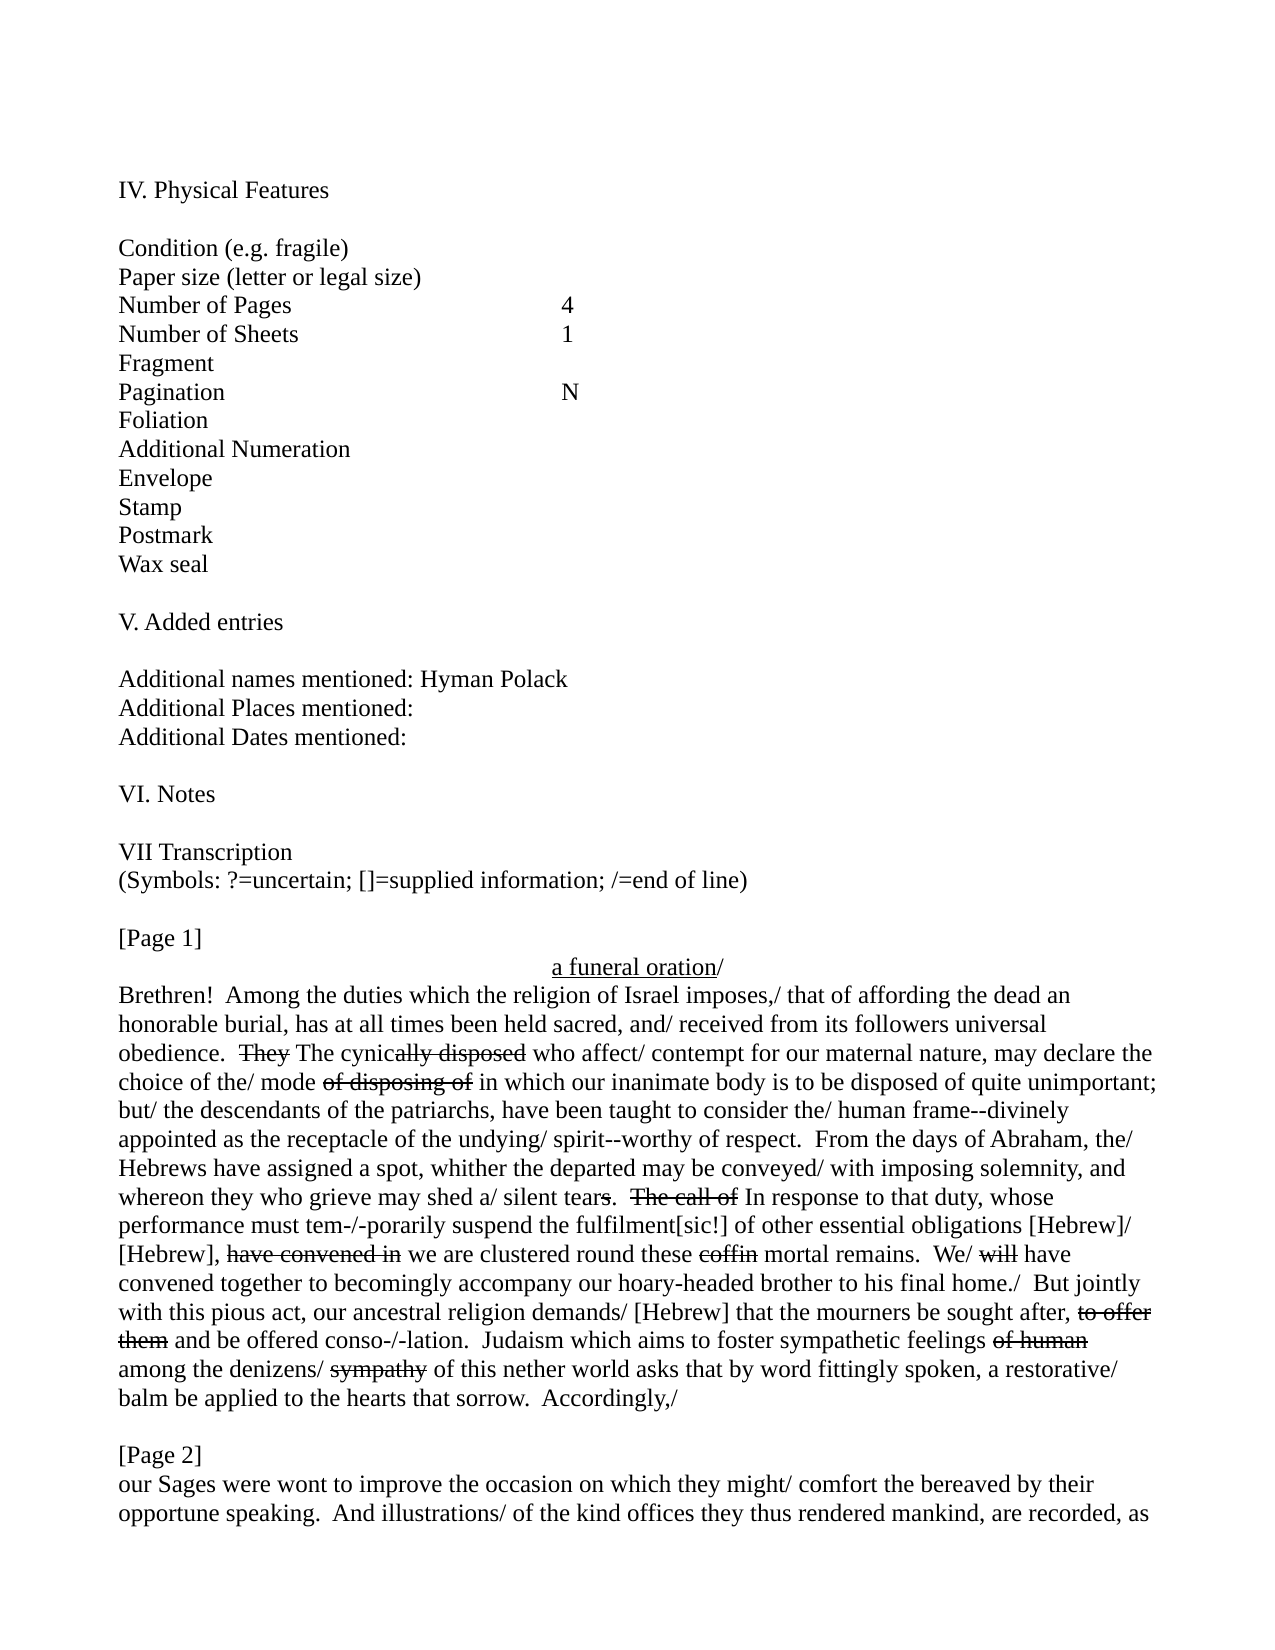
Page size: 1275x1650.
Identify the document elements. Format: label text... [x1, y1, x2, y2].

text IV. Physical Features [118, 176, 1157, 204]
text VI. Notes [118, 779, 1157, 808]
text Pagination N [118, 377, 1157, 406]
text Additional Numeration [118, 434, 1157, 463]
text Wax seal [118, 549, 1157, 578]
text VII Transcription [118, 837, 1157, 866]
text Brethren! Among the duties which the religion of Israel imposes,/ that of affording the dead an honorable burial, has at all times been held sacred, and/ received from its followers universal obedience. They The cynically disposed who affect/ contempt for our maternal nature, may declare the choice of the/ mode of disposing of in which our inanimate body is to be disposed of quite unimportant; but/ the descendants of the patriarchs, have been taught to consider the/ human frame--divinely appointed as the receptacle of the undying/ spirit--worthy of respect. From the days of Abraham, the/ Hebrews have assigned a spot, whither the departed may be conveyed/ with imposing solemnity, and whereon they who grieve may shed a/ silent tears. The call of In response to that duty, whose performance must tem-/-porarily suspend the fulfilment[sic!] of other essential obligations [Hebrew]/ [Hebrew], have convened in we are clustered round these coffin mortal remains. We/ will have convened together to becomingly accompany our hoary-headed brother to his final home./ But jointly with this pious act, our ancestral religion demands/ [Hebrew] that the mourners be sought after, to offer them and be offered conso-/-lation. Judaism which aims to foster sympathetic feelings of human among the denizens/ sympathy of this nether world asks that by word fittingly spoken, a restorative/ balm be applied to the hearts that sorrow. Accordingly,/ [118, 981, 1157, 1412]
text Foliation [118, 406, 1157, 434]
text Postma rk [118, 521, 1157, 549]
text [Page 2] [118, 1441, 1157, 1469]
text Stamp [118, 492, 1157, 521]
text [Page 1] [118, 923, 1157, 952]
text Additional names mentioned: Hyman Polack [118, 664, 1157, 693]
text V. Added entries [118, 607, 1157, 636]
text Envelope [118, 463, 1157, 492]
text Additional Places mentioned: [118, 693, 1157, 722]
text our Sages were wont to improve the occasion on which they might/ comfort the bereaved by their opportune speaking. And illustrations/ of the kind offices they thus rendered mankind, are recorded, as [118, 1469, 1157, 1527]
text Number of Pages 4 [118, 291, 1157, 319]
text Paper size (letter or legal size) [118, 262, 1157, 291]
text (Symbols: ?=uncertain; []=supplied information; /=end of line) [118, 866, 1157, 894]
text a funeral oration/ [118, 952, 1157, 981]
text Number of Sheets 1 [118, 319, 1157, 348]
text Condition (e.g. fragile) [118, 233, 1157, 262]
text Fragment [118, 348, 1157, 377]
text Additional Dates mentioned: [118, 722, 1157, 751]
